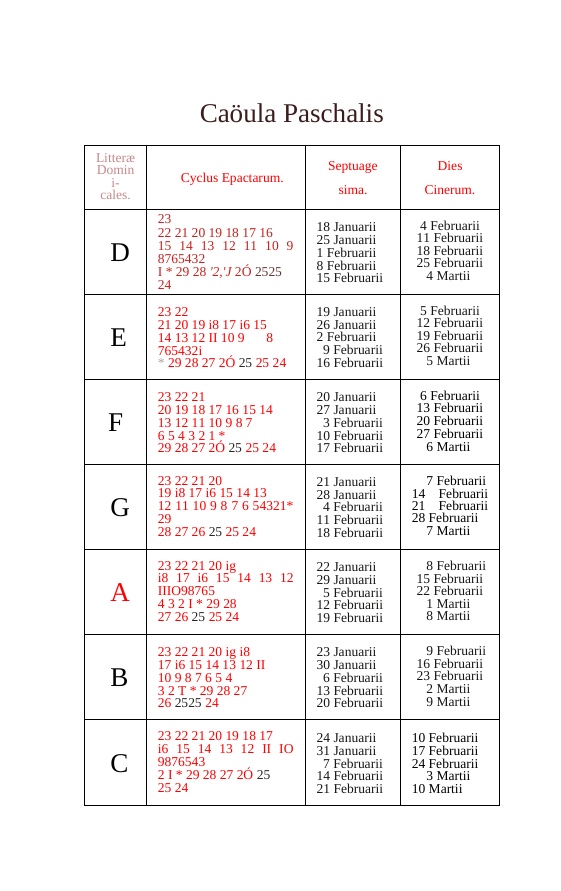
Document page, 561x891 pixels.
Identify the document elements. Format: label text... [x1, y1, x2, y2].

table_header Cyclus Epactarum. [147, 146, 305, 209]
table_cell D [85, 210, 146, 293]
table_cell 10 Februarii 17 Februarii 24 Februarii 3 Martii 10 Martii [401, 720, 499, 805]
table_cell 23 22 21 20 ig i8 17 i6 15 14 13 12 II 10 9 8 7 6 5 4 3 2 T * 29 28 27 26 2525 24 [147, 635, 305, 719]
table_header Litteræ Domini- cales. [85, 146, 146, 209]
table_cell A [85, 550, 146, 634]
table_cell 24 Januarii 31 Januarii 7 Februarii 14 Februarii 21 Februarii [306, 720, 400, 805]
table_cell 20 Januarii 27 Januarii 3 Februarii 10 Februarii 17 Februarii [306, 380, 400, 464]
table_cell 23 22 21 20 19 i8 17 i6 15 14 13 12 II 10 9 8 765432i * 29 28 27 2Ó 25 25 24 [147, 295, 305, 379]
table_header Dies Cinerum. [401, 146, 499, 209]
table_cell 21 Januarii 28 Januarii 4 Februarii 11 Februarii 18 Februarii [306, 465, 400, 549]
table_cell 7 Februarii 14 Februarii 21 Februarii 28 Februarii 7 Martii [401, 465, 499, 549]
subtitle Caöula Paschalis [68, 97, 516, 128]
table_cell 23 22 21 20 19 i8 17 i6 15 14 13 12 11 10 9 8 7 6 54321* 29 28 27 26 25 25 24 [147, 465, 305, 549]
table_cell 23 22 21 20 19 18 17 i6 15 14 13 12 II IO 9876543 2 I * 29 28 27 2Ó 25 25 24 [147, 720, 305, 805]
table_cell E [85, 295, 146, 379]
table_cell 9 Februarii 16 Februarii 23 Februarii 2 Martii 9 Martii [401, 635, 499, 719]
table_cell C [85, 720, 146, 805]
table_cell F [85, 380, 146, 464]
table_cell 8 Februarii 15 Februarii 22 Februarii 1 Martii 8 Martii [401, 550, 499, 634]
table_cell 23 Januarii 30 Januarii 6 Februarii 13 Februarii 20 Februarii [306, 635, 400, 719]
table_cell 18 Januarii 25 Januarii 1 Februarii 8 Februarii 15 Februarii [306, 210, 400, 293]
table_cell 5 Februarii 12 Februarii 19 Februarii 26 Februarii 5 Martii [401, 295, 499, 379]
table_cell G [85, 465, 146, 549]
table_cell 23 22 21 20 19 18 17 16 15 14 13 12 11 10 9 8 7 6 5 4 3 2 1 * 29 28 27 2Ó 25 25 24 [147, 380, 305, 464]
table_header Septuage­ sima. [306, 146, 400, 209]
table_cell 4 Februarii 11 Februarii 18 Februarii 25 Februarii 4 Martii [401, 210, 499, 293]
table_cell B [85, 635, 146, 719]
table_cell 6 Februarii 13 Februarii 20 Februarii 27 Februarii 6 Martii [401, 380, 499, 464]
table_cell 19 Januarii 26 Januarii 2 Februarii 9 Februarii 16 Februarii [306, 295, 400, 379]
table_cell 23 22 21 20 19 18 17 16 15 14 13 12 11 10 9 8765432 I * 29 28 '2,'J 2Ó 2525 24 [147, 210, 305, 293]
table_cell 22 Januarii 29 Januarii 5 Februarii 12 Februarii 19 Februarii [306, 550, 400, 634]
table_cell 23 22 21 20 ig i8 17 i6 15 14 13 12 IIIO98765 4 3 2 I * 29 28 27 26 25 25 24 [147, 550, 305, 634]
